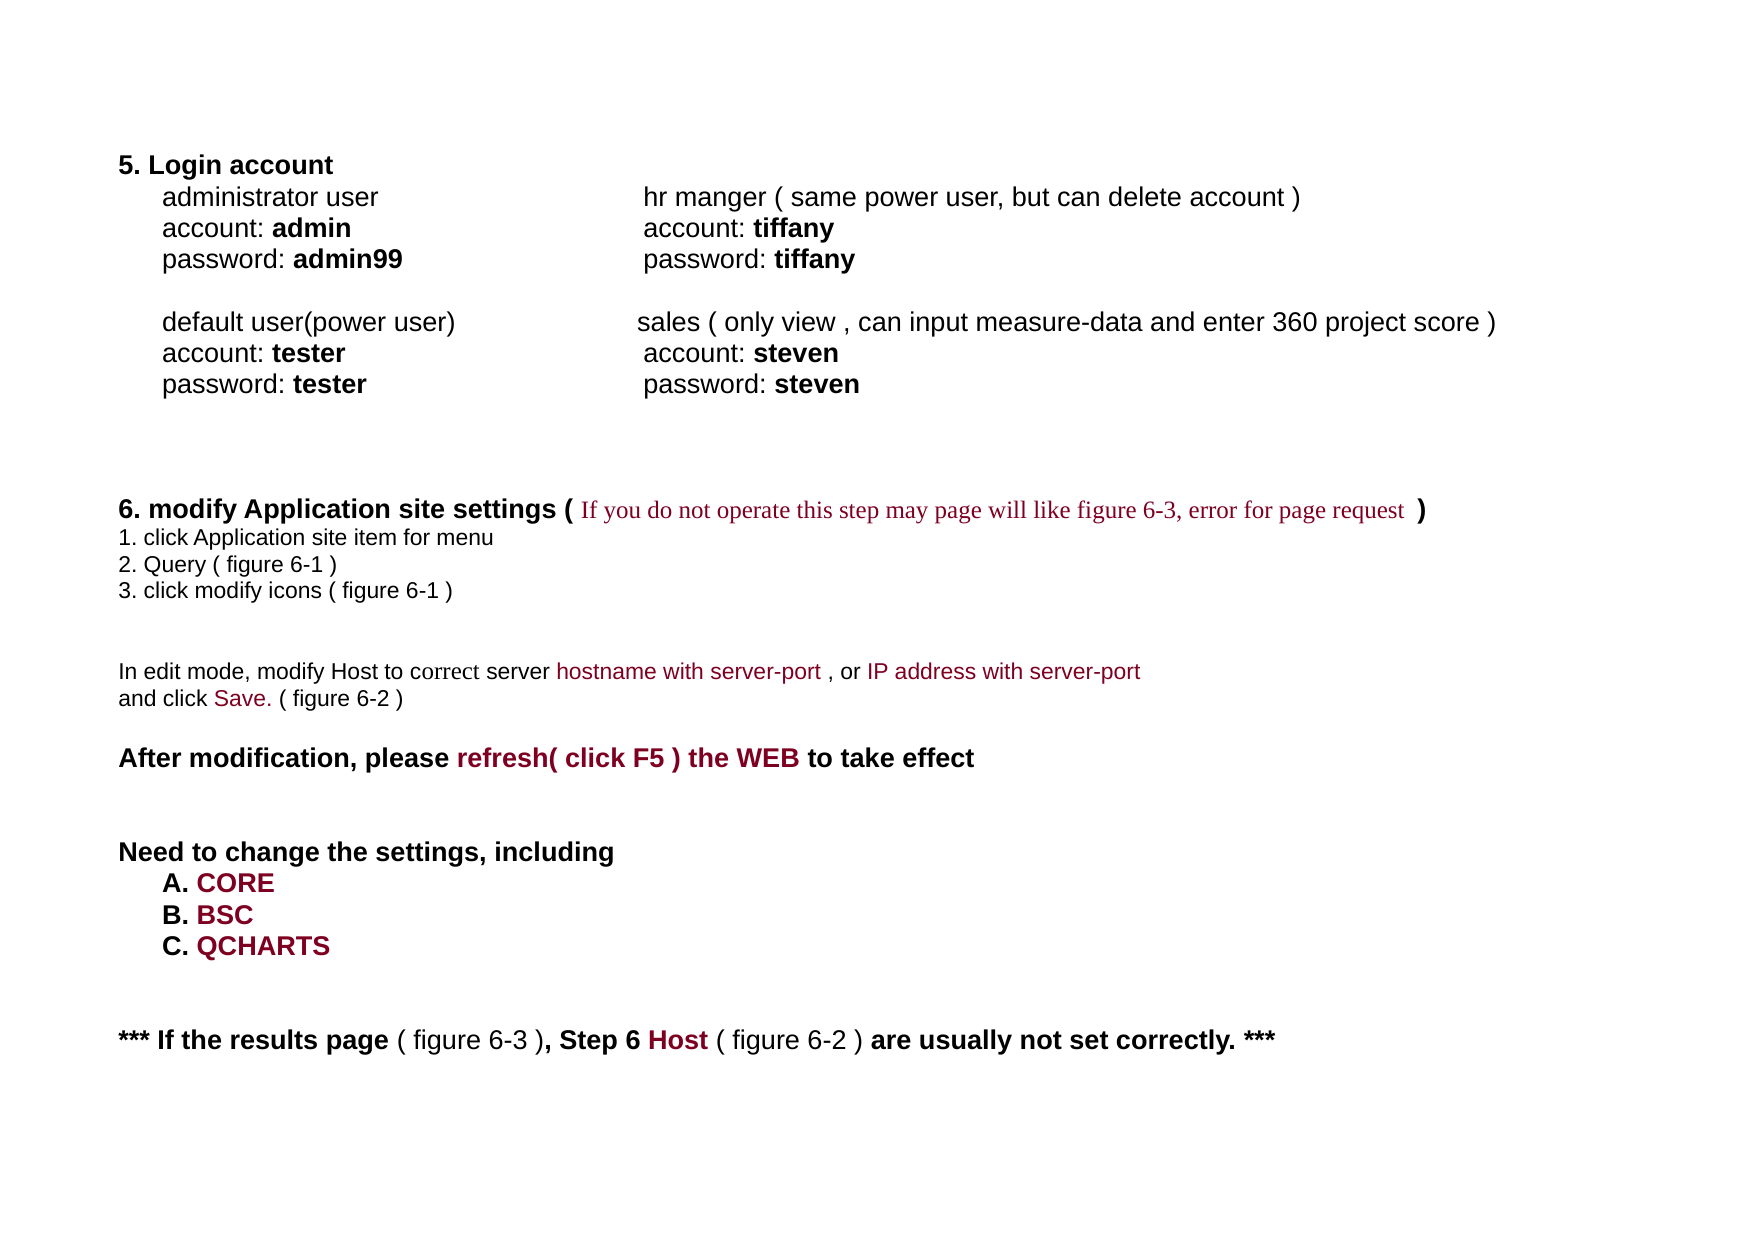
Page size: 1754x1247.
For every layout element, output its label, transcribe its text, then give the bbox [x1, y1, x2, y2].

text and click Save. ( figure 6-2 ) [118, 685, 1636, 711]
text password: admin99 password: tiffany [118, 243, 1636, 274]
text password: tester password: steven [118, 368, 1636, 399]
text In edit mode, modify Host to correct server hostname with server-port , or IP address with server-port [118, 656, 1636, 685]
text administrator user hr manger ( same power user, but can delete account ) [118, 181, 1636, 212]
text 5. Login account [118, 149, 1636, 181]
text *** If the results page ( figure 6-3 ), Step 6 Host ( figure 6-2 ) are usually not set correctly. *** [118, 1024, 1636, 1055]
text B. BSC [118, 899, 1636, 930]
text Need to change the settings, including [118, 836, 1636, 867]
text default user(power user) sales ( only view , can input measure-data and enter 360 project score ) [118, 306, 1636, 337]
text C. QCHARTS [118, 930, 1636, 961]
text account: tester account: steven [118, 337, 1636, 368]
text 1. click Application site item for menu [118, 524, 1636, 551]
text 3. click modify icons ( figure 6-1 ) [118, 577, 1636, 603]
text A. CORE [118, 867, 1636, 899]
text After modification, please refresh( click F5 ) the WEB to take effect [118, 742, 1636, 774]
text account: admin account: tiffany [118, 212, 1636, 243]
text 2. Query ( figure 6-1 ) [118, 551, 1636, 577]
text 6. modify Application site settings ( If you do not operate this step may page will like figure 6-3, error for page request ) [118, 493, 1636, 524]
